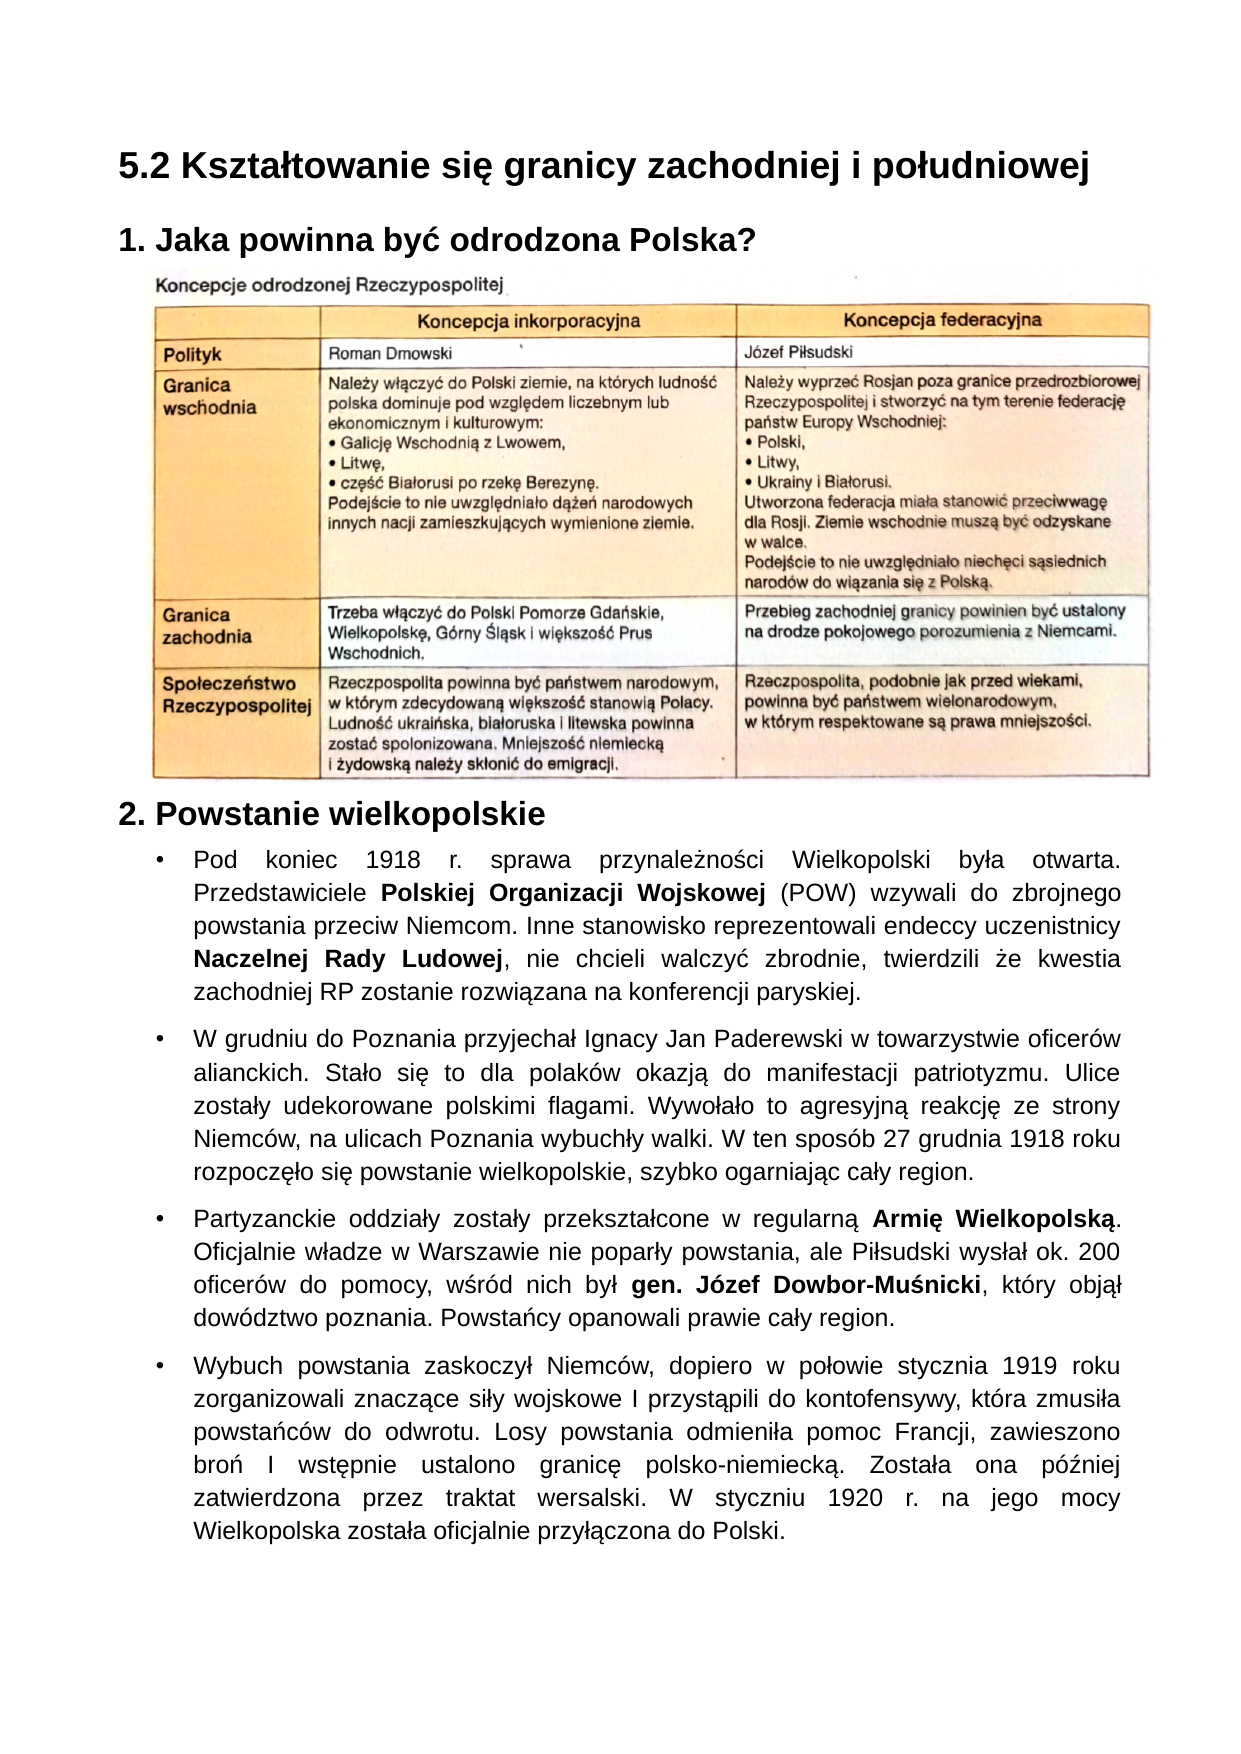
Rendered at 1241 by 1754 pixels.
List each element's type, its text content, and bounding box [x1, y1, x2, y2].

list Wybuch powstania zaskoczył Niemców, dopiero w połowie stycznia 1919 roku zorganizowali znaczące siły wojskowe I przystąpili do kontofensywy, która zmusiła powstańców do odwrotu. Losy powstania odmieniła pomoc Francji, zawieszono broń I wstępnie ustalono granicę polsko-niemiecką. Została ona później zatwierdzona przez traktat wersalski. W styczniu 1920 r. na jego mocy Wielkopolska została oficjalnie przyłączona do Polski. [156, 1351, 1122, 1545]
list Pod koniec 1918 r. sprawa przynależności Wielkopolski była otwarta. Przedstawiciele Polskiej Organizacji Wojskowej (POW) wzywali do zbrojnego powstania przeciw Niemcom. Inne stanowisko reprezentowali endeccy uczenistnicy Naczelnej Rady Ludowej, nie chcieli walczyć zbrodnie, twierdzili że kwestia zachodniej RP zostanie rozwiązana na konferencji paryskiej. [156, 845, 1122, 1006]
list W grudniu do Poznania przyjechał Ignacy Jan Paderewski w towarzystwie oficerów alianckich. Stało się to dla polaków okazją do manifestacji patriotyzmu. Ulice zostały udekorowane polskimi flagami. Wywołało to agresyjną reakcję ze strony Niemców, na ulicach Poznania wybuchły walki. W ten sposób 27 grudnia 1918 roku rozpoczęło się powstanie wielkopolskie, szybko ogarniając cały region. [156, 1024, 1122, 1185]
subtitle 1. Jaka powinna być odrodzona Polska? [118, 219, 1122, 258]
subtitle 2. Powstanie wielkopolskie [118, 794, 1122, 832]
picture [145, 267, 1161, 783]
subtitle 5.2 Kształtowanie się granicy zachodniej i południowej [118, 143, 1122, 186]
list Partyzanckie oddziały zostały przekształcone w regularną Armię Wielkopolską. Oficjalnie władze w Warszawie nie poparły powstania, ale Piłsudski wysłał ok. 200 oficerów do pomocy, wśród nich był gen. Józef Dowbor-Muśnicki, który objął dowództwo poznania. Powstańcy opanowali prawie cały region. [156, 1204, 1122, 1332]
